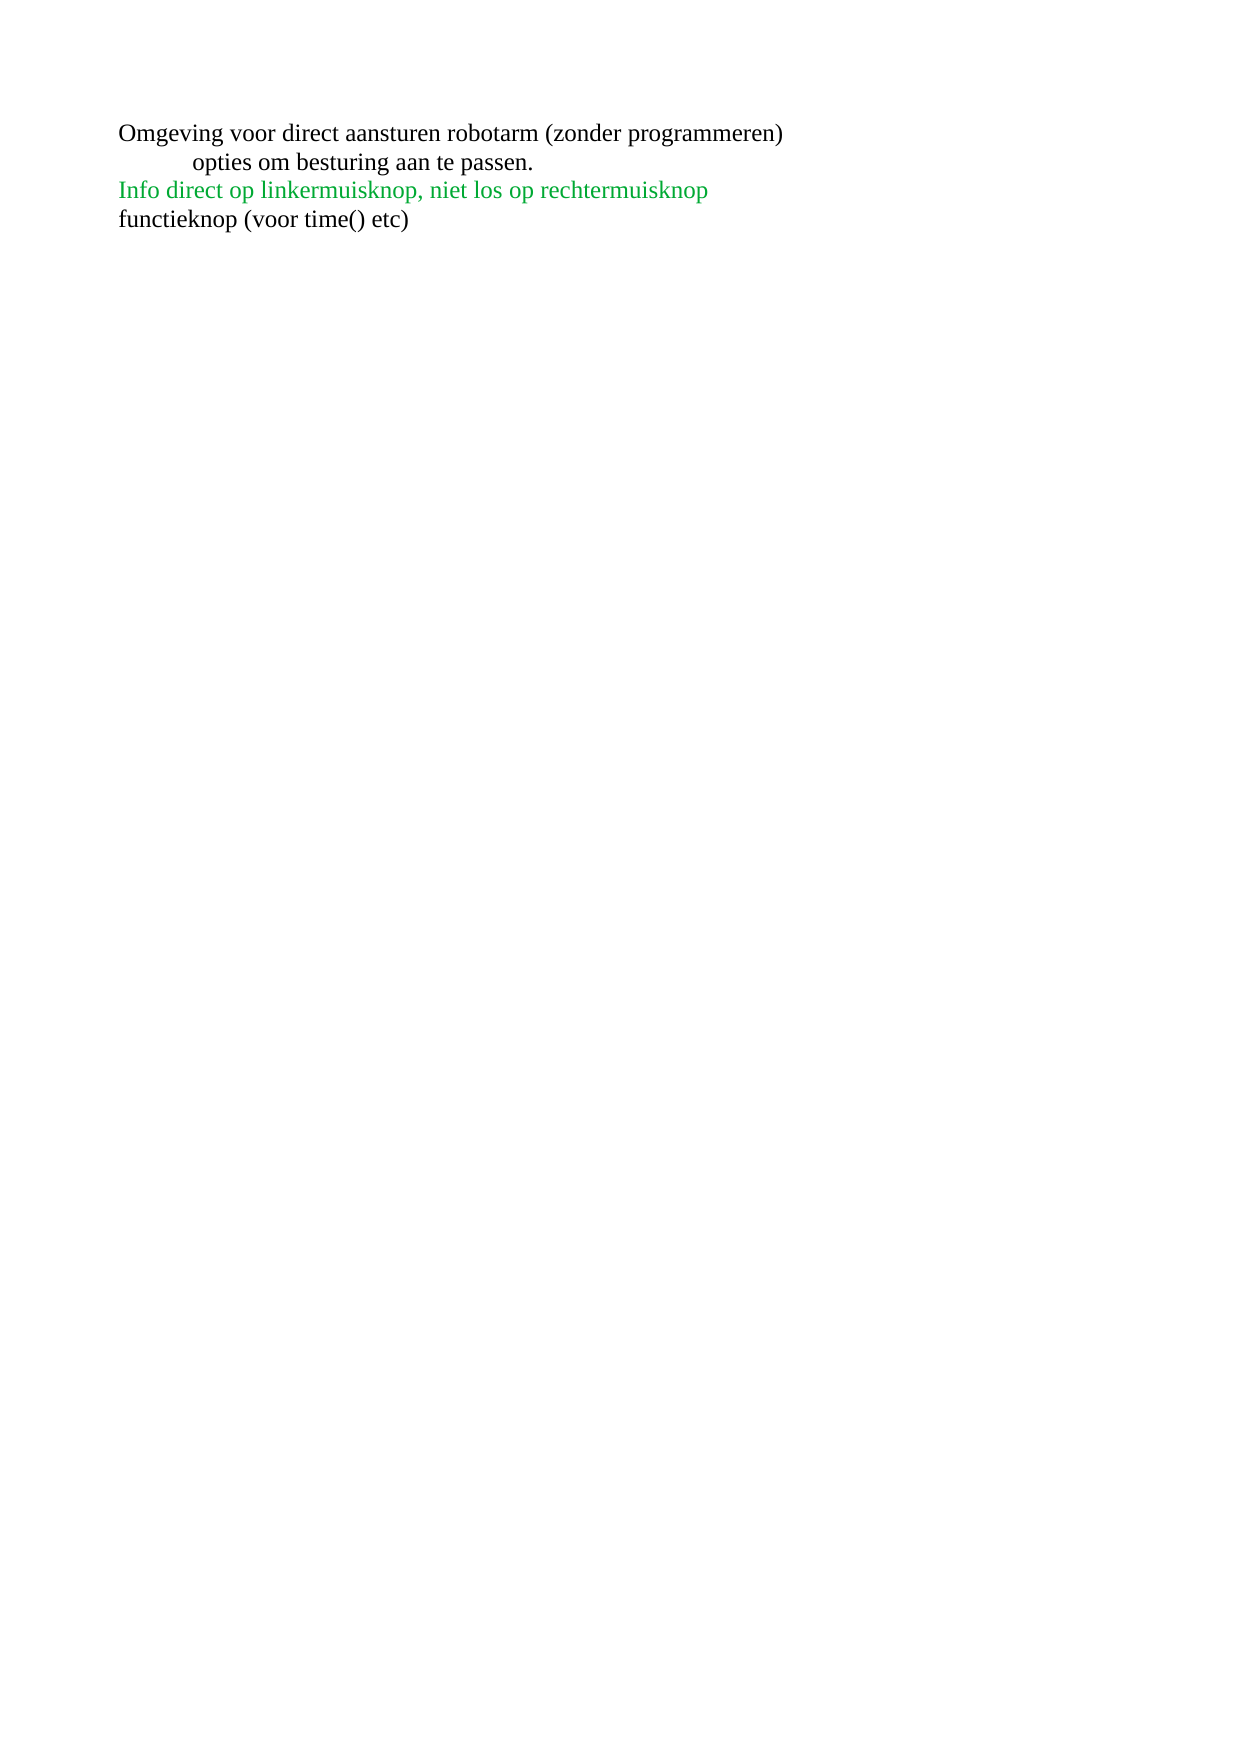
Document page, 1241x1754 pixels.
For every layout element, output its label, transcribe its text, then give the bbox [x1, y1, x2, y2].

text functieknop (voor time() etc) [118, 204, 1122, 233]
text Info direct op linkermuisknop, niet los op rechtermuisknop [118, 176, 1122, 204]
text Omgeving voor direct aansturen robotarm (zonder programmeren) [118, 118, 1122, 147]
text opties om besturing aan te passen. [118, 147, 1122, 176]
